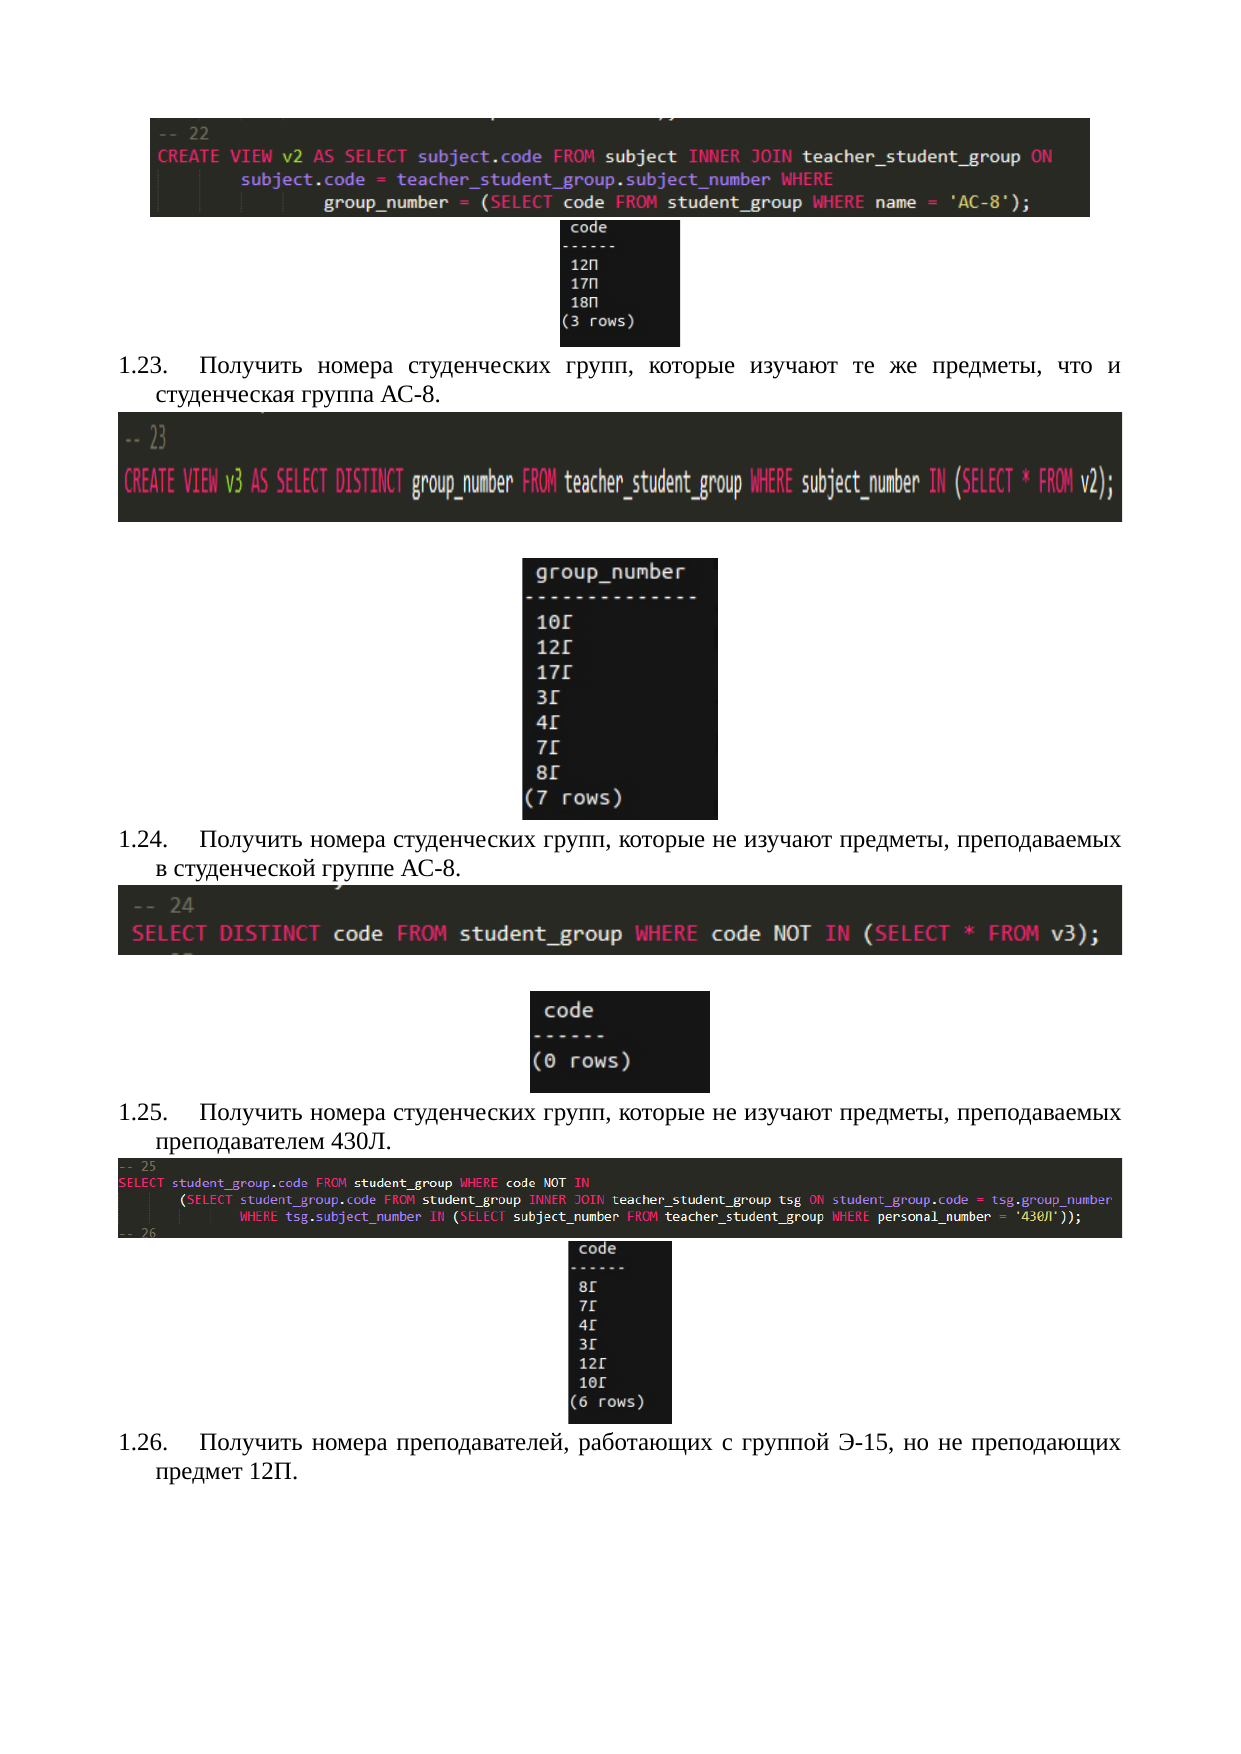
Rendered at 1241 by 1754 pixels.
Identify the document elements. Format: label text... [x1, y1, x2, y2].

list Получить номера студенческих групп, которые изучают те же предметы, что и студенческая группа АС-8. [118, 350, 1122, 408]
list Получить номера преподавателей, работающих с группой Э-15, но не преподающих предмет 12П. [118, 1427, 1122, 1485]
list Получить номера студенческих групп, которые не изучают предметы, преподаваемых преподавателем 430Л. [118, 1097, 1122, 1154]
list Получить номера студенческих групп, которые не изучают предметы, преподаваемых в студенческой группе АС-8. [118, 824, 1122, 881]
